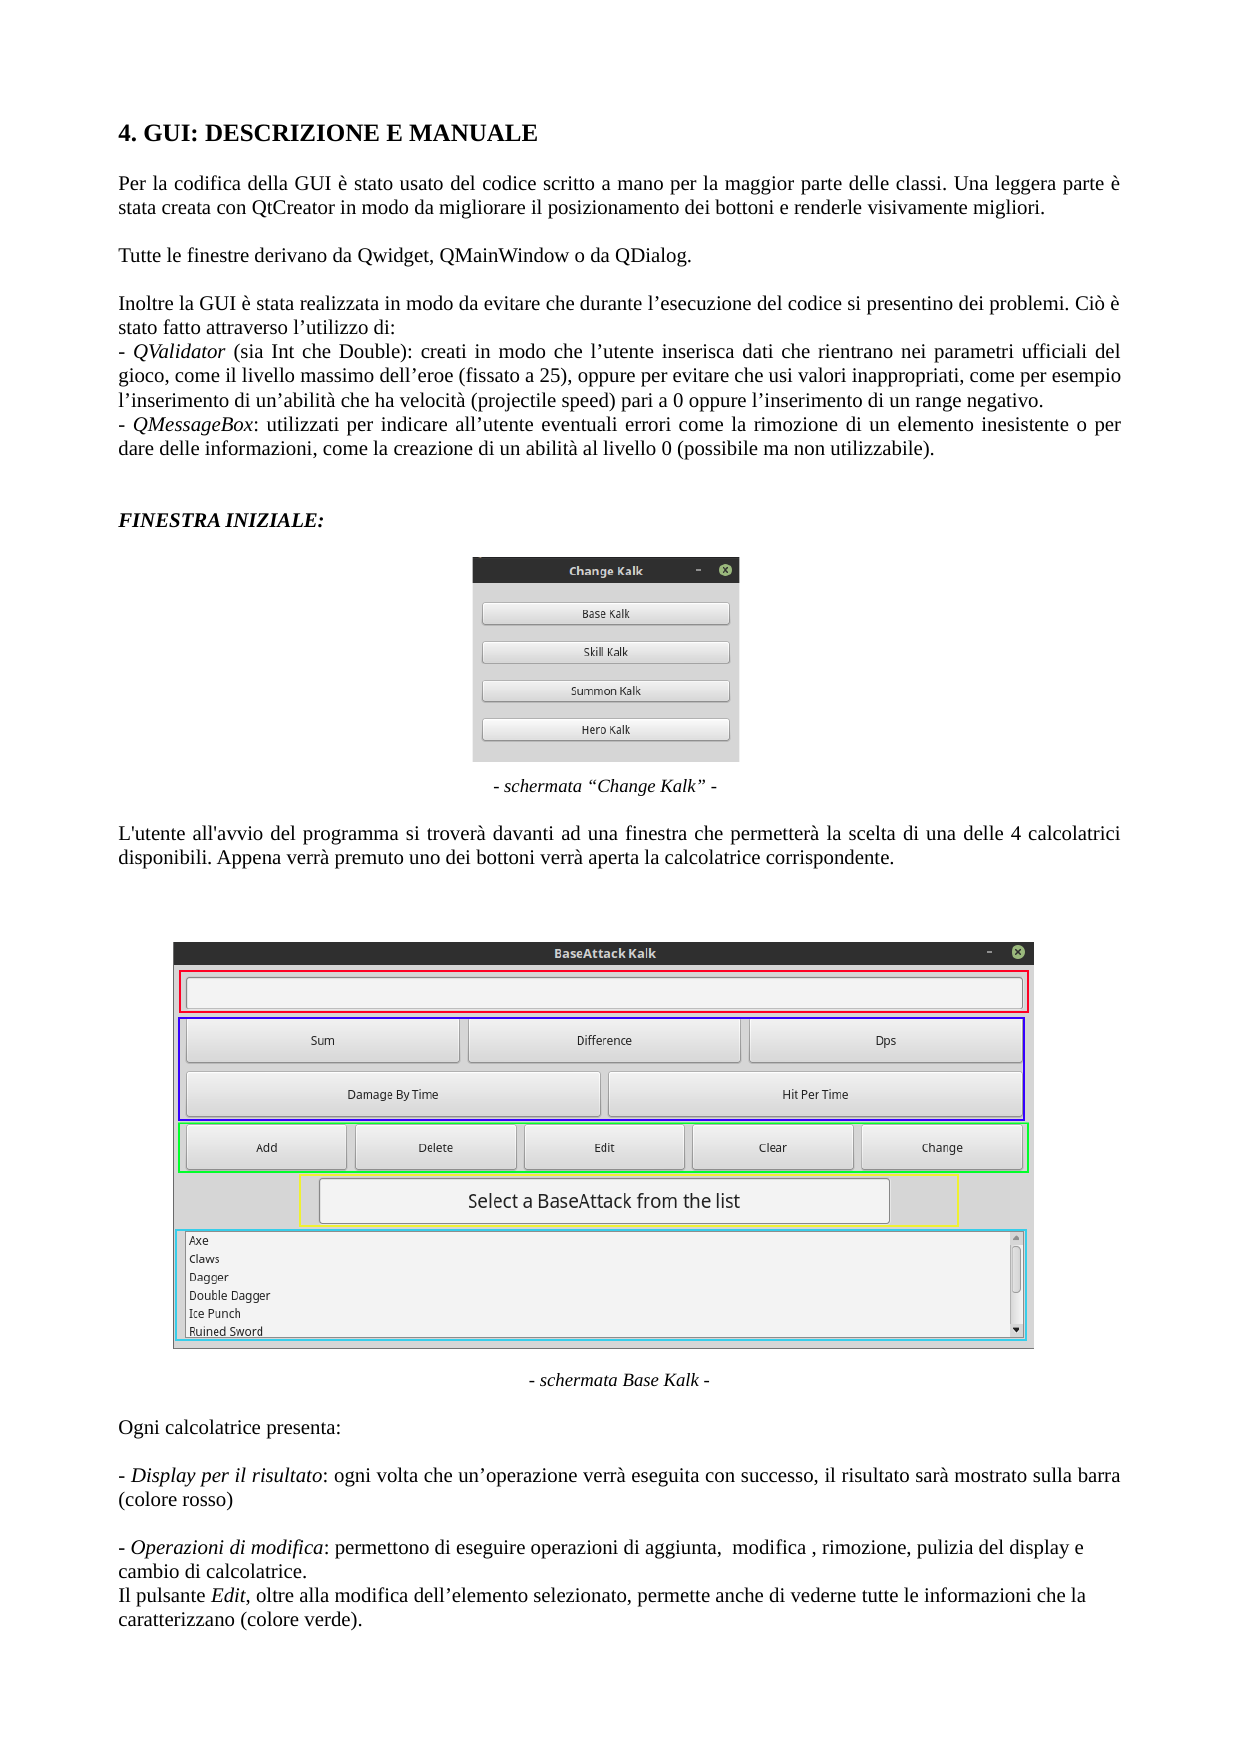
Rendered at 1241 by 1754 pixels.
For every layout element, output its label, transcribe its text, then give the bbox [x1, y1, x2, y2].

text - schermata “Change Kalk” - [118, 772, 1122, 797]
text Inoltre la GUI è stata realizzata in modo da evitare che durante l’esecuzione del codice si presentino dei problemi. Ciò è stato fatto attraverso l’utilizzo di: [118, 291, 1122, 339]
picture [472, 557, 740, 762]
text - Display per il risultato: ogni volta che un’operazione verrà eseguita con successo, il risultato sarà mostrato sulla barra (colore rosso) [118, 1463, 1122, 1511]
text Per la codifica della GUI è stato usato del codice scritto a mano per la maggior parte delle classi. Una leggera parte è stata creata con QtCreator in modo da migliorare il posizionamento dei bottoni e renderle visivamente migliori. [118, 171, 1122, 219]
text 4. GUI: DESCRIZIONE E MANUALE [118, 118, 1122, 147]
text - schermata Base Kalk - [118, 1369, 1122, 1391]
text L'utente all'avvio del programma si troverà davanti ad una finestra che permetterà la scelta di una delle 4 calcolatrici disponibili. Appena verrà premuto uno dei bottoni verrà aperta la calcolatrice corrispondente. [118, 821, 1122, 869]
text FINESTRA INIZIALE: [118, 508, 1122, 532]
text Tutte le finestre derivano da Qwidget, QMainWindow o da QDialog. [118, 243, 1122, 267]
text - QValidator (sia Int che Double): creati in modo che l’utente inserisca dati che rientrano nei parametri ufficiali del gioco, come il livello massimo dell’eroe (fissato a 25), oppure per evitare che usi valori inappropriati, come per esempio l’inserimento di un’abilità che ha velocità (projectile speed) pari a 0 oppure l’inserimento di un range negativo. [118, 339, 1122, 412]
text Ogni calcolatrice presenta: [118, 1415, 1122, 1439]
text - QMessageBox: utilizzati per indicare all’utente eventuali errori come la rimozione di un elemento inesistente o per dare delle informazioni, come la creazione di un abilità al livello 0 (possibile ma non utilizzabile). [118, 412, 1122, 460]
text - Operazioni di modifica: permettono di eseguire operazioni di aggiunta, modifica , rimozione, pulizia del display e cambio di calcolatrice. Il pulsante Edit, oltre alla modifica dell’elemento selezionato, permette anche di vederne tutte le informazioni che la caratterizzano (colore verde). [118, 1535, 1122, 1631]
picture [173, 942, 1034, 1349]
